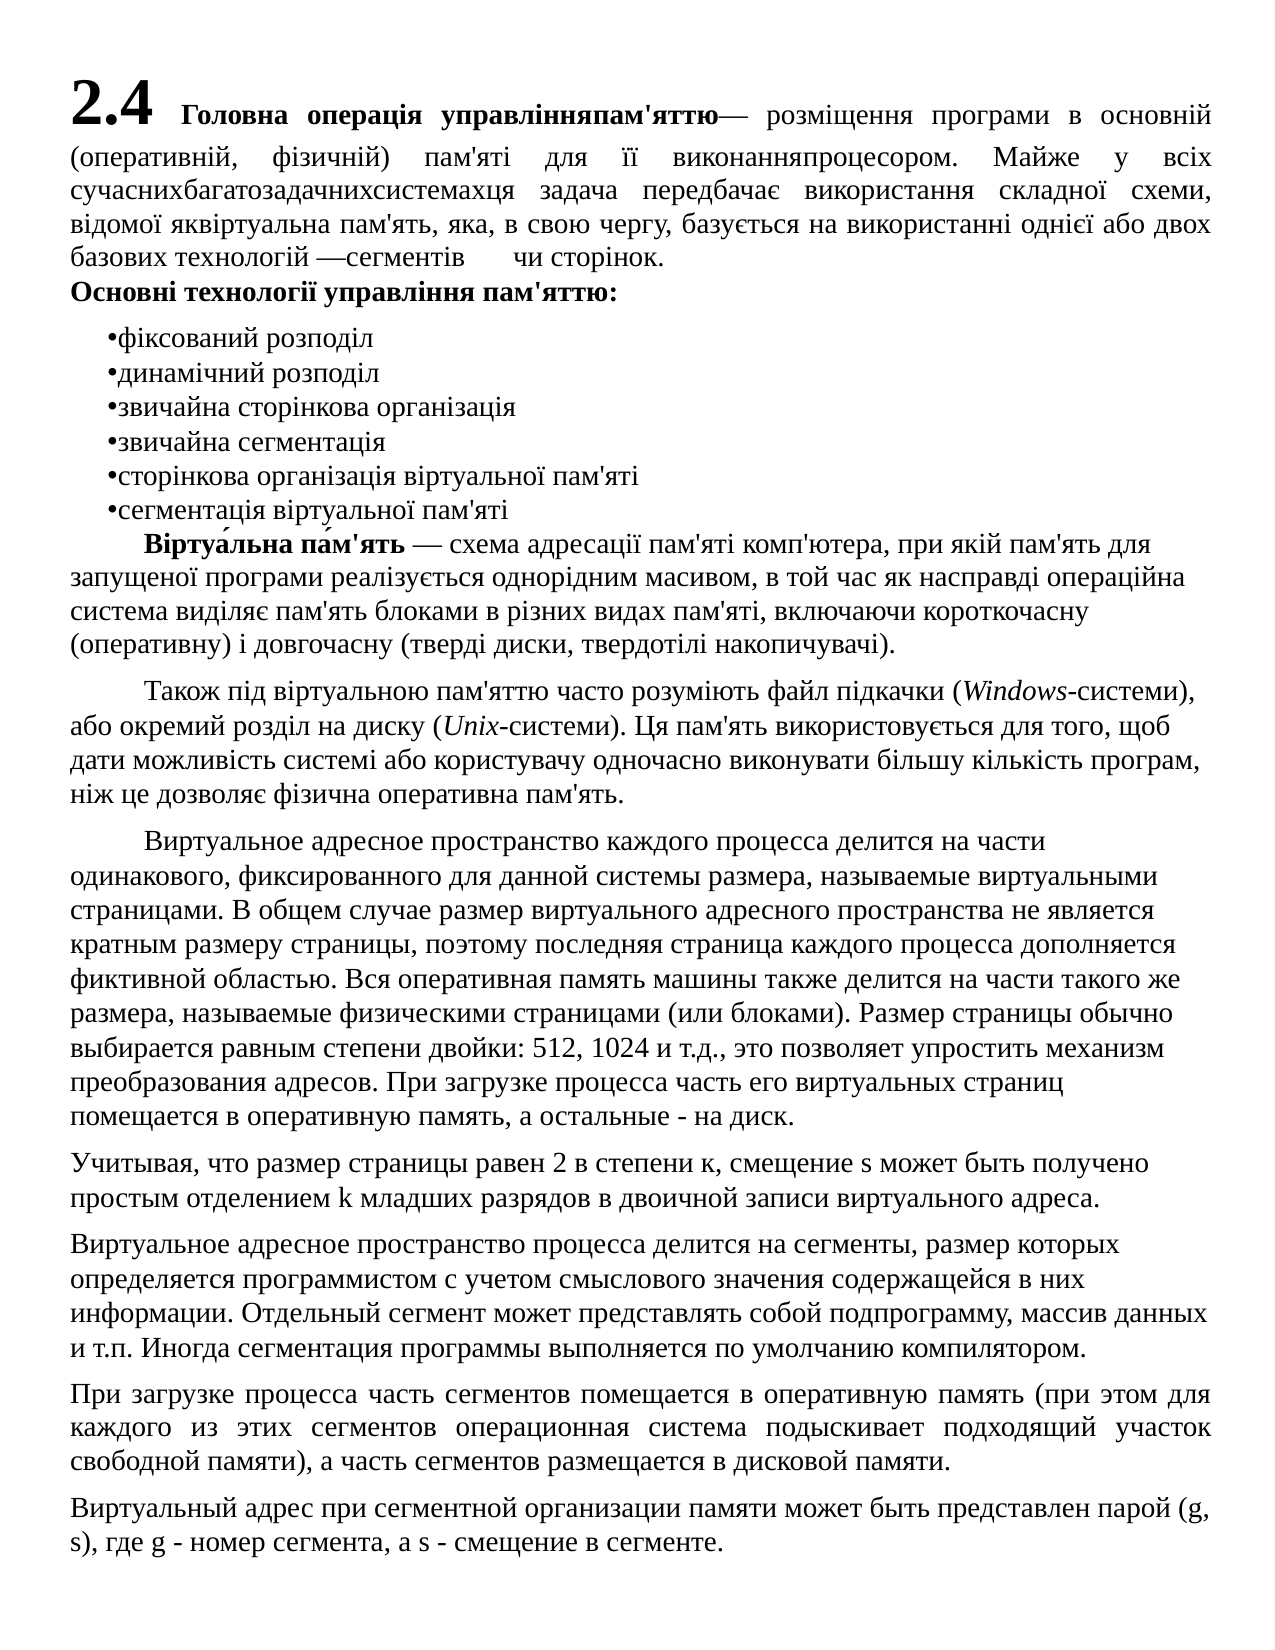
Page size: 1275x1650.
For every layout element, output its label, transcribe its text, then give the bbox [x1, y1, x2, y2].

text При загрузке процесса часть сегментов помещается в оперативную память (при этом для каждого из этих сегментов операционная система подыскивает подходящий участок свободной памяти), а часть сегментов размещается в дисковой памяти. [70, 1376, 1212, 1476]
text Основні технології управління пам'яттю: [70, 273, 1212, 307]
text Віртуа́льна па́м'ять — схема адресації пам'яті комп'ютера, при якій пам'ять для запущеної програми реалізується однорідним масивом, в той час як насправді операційна система виділяє пам'ять блоками в різних видах пам'яті, включаючи короткочасну (оперативну) і довгочасну (тверді диски, твердотілі накопичувачі). [70, 526, 1212, 660]
list сегментація віртуальної пам'яті [70, 492, 1212, 526]
text 2.4 Головна операція управлінняпам'яттю— розміщення програми в основній (оперативній, фізичній) пам'яті для її виконанняпроцесором. Майже у всіх сучаснихбагатозадачнихсистемахця задача передбачає використання складної схеми, відомої яквіртуальна пам'ять, яка, в свою чергу, базується на використанні однієї або двох базових технологій —сегментів чи сторінок. [70, 62, 1212, 273]
list фіксований розподіл [70, 320, 1212, 354]
text Також під віртуальною пам'яттю часто розуміють файл підкачки (Windows-системи), або окремий розділ на диску (Unix-системи). Ця пам'ять використовується для того, щоб дати можливість системі або користувачу одночасно виконувати більшу кількість програм, ніж це дозволяє фізична оперативна пам'ять. [70, 673, 1212, 810]
text Виртуальное адресное пространство процесса делится на сегменты, размер которых определяется программистом с учетом смыслового значения содержащейся в них информации. Отдельный сегмент может представлять собой подпрограмму, массив данных и т.п. Иногда сегментация программы выполняется по умолчанию компилятором. [70, 1226, 1212, 1363]
list сторінкова організація віртуальної пам'яті [70, 457, 1212, 492]
list звичайна сторінкова організація [70, 388, 1212, 423]
text Учитывая, что размер страницы равен 2 в степени к, смещение s может быть получено простым отделением k младших разрядов в двоичной записи виртуального адреса. [70, 1144, 1212, 1213]
list динамічний розподіл [70, 354, 1212, 388]
text Виртуальный адрес при сегментной организации памяти может быть представлен парой (g, s), где g - номер сегмента, а s - смещение в сегменте. [70, 1489, 1212, 1558]
list звичайна сегментація [70, 423, 1212, 457]
text Виртуальное адресное пространство каждого процесса делится на части одинакового, фиксированного для данной системы размера, называемые виртуальными страницами. В общем случае размер виртуального адресного пространства не является кратным размеру страницы, поэтому последняя страница каждого процесса дополняется фиктивной областью. Вся оперативная память машины также делится на части такого же размера, называемые физическими страницами (или блоками). Размер страницы обычно выбирается равным степени двойки: 512, 1024 и т.д., это позволяет упростить механизм преобразования адресов. При загрузке процесса часть его виртуальных страниц помещается в оперативную память, а остальные - на диск. [70, 823, 1212, 1132]
